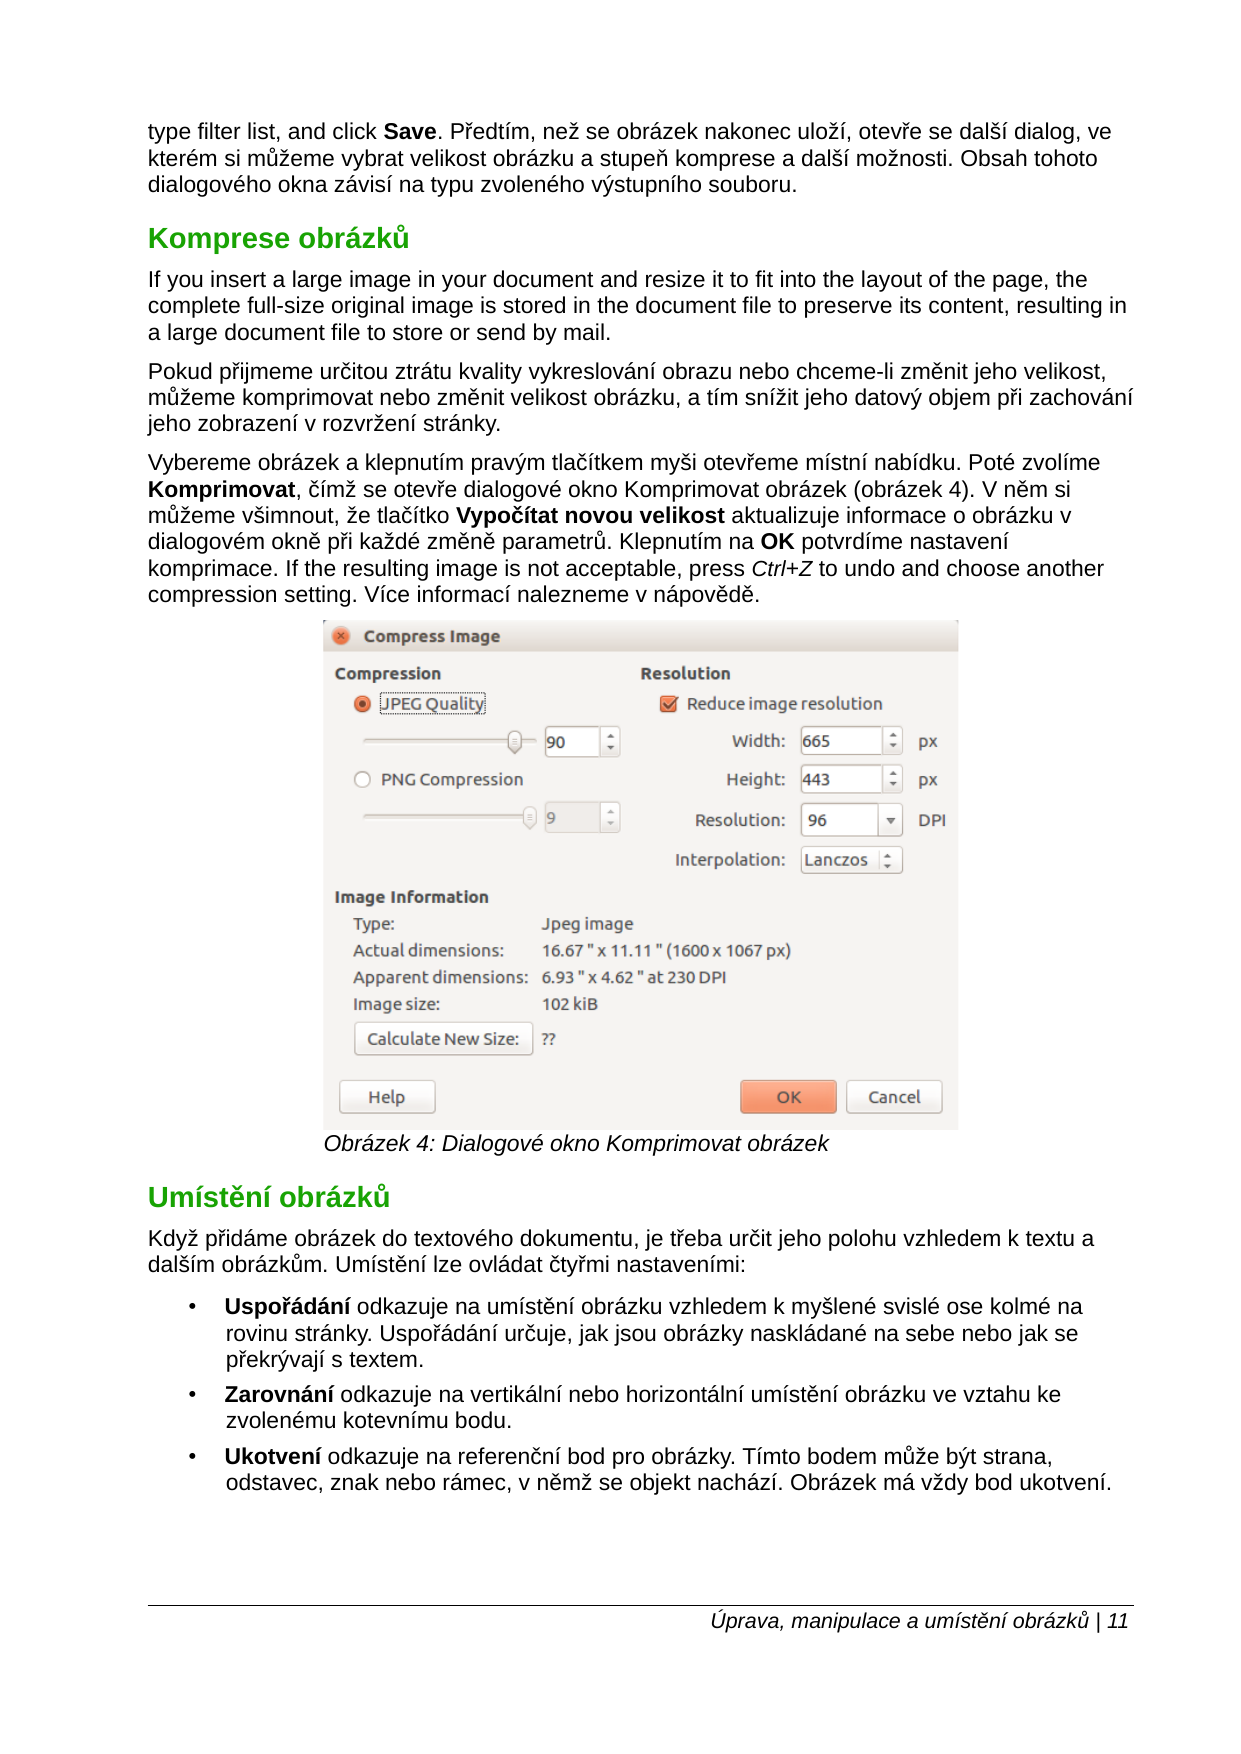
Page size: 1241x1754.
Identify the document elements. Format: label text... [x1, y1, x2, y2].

list Zarovnání odkazuje na vertikální nebo horizontální umístění obrázku ve vztahu ke zvolenému kotevnímu bodu. [185, 1378, 1134, 1434]
subtitle Komprese obrázků [148, 221, 1134, 254]
text Obrázek 4: Dialogové okno Komprimovat obrázek [323, 1130, 958, 1156]
subtitle Umístění obrázků [148, 1180, 1134, 1213]
list Uspořádání odkazuje na umístění obrázku vzhledem k myšlené svislé ose kolmé na rovinu stránky. Uspořádání určuje, jak jsou obrázky naskládané na sebe nebo jak se překrývají s textem. [185, 1290, 1134, 1372]
list Ukotvení odkazuje na referenční bod pro obrázky. Tímto bodem může být strana, odstavec, znak nebo rámec, v němž se objekt nachází. Obrázek má vždy bod ukotvení. [185, 1440, 1134, 1498]
text Když přidáme obrázek do textového dokumentu, je třeba určit jeho polohu vzhledem k textu a dalším obrázkům. Umístění lze ovládat čtyřmi nastaveními: [148, 1225, 1134, 1278]
text Pokud přijmeme určitou ztrátu kvality vykreslování obrazu nebo chceme-li změnit jeho velikost, můžeme komprimovat nebo změnit velikost obrázku, a tím snížit jeho datový objem při zachování jeho zobrazení v rozvržení stránky. [148, 358, 1134, 437]
text If you insert a large image in your document and resize it to fit into the layout of the page, the complete full-size original image is stored in the document file to preserve its content, resulting in a large document file to store or send by mail. [148, 266, 1134, 345]
text Vybereme obrázek a klepnutím pravým tlačítkem myši otevřeme místní nabídku. Poté zvolíme Komprimovat, čímž se otevře dialogové okno Komprimovat obrázek (obrázek 4). V něm si můžeme všimnout, že tlačítko Vypočítat novou velikost aktualizuje informace o obrázku v dialogovém okně při každé změně parametrů. Klepnutím na OK potvrdíme nastavení komprimace. If the resulting image is not acceptable, press Ctrl+Z to undo and choose another compression setting. Více informací nalezneme v nápovědě. [148, 449, 1134, 607]
picture [323, 620, 959, 1130]
text type filter list, and click Save. Předtím, než se obrázek nakonec uloží, otevře se další dialog, ve kterém si můžeme vybrat velikost obrázku a stupeň komprese a další možnosti. Obsah tohoto dialogového okna závisí na typu zvoleného výstupního souboru. [148, 118, 1134, 197]
